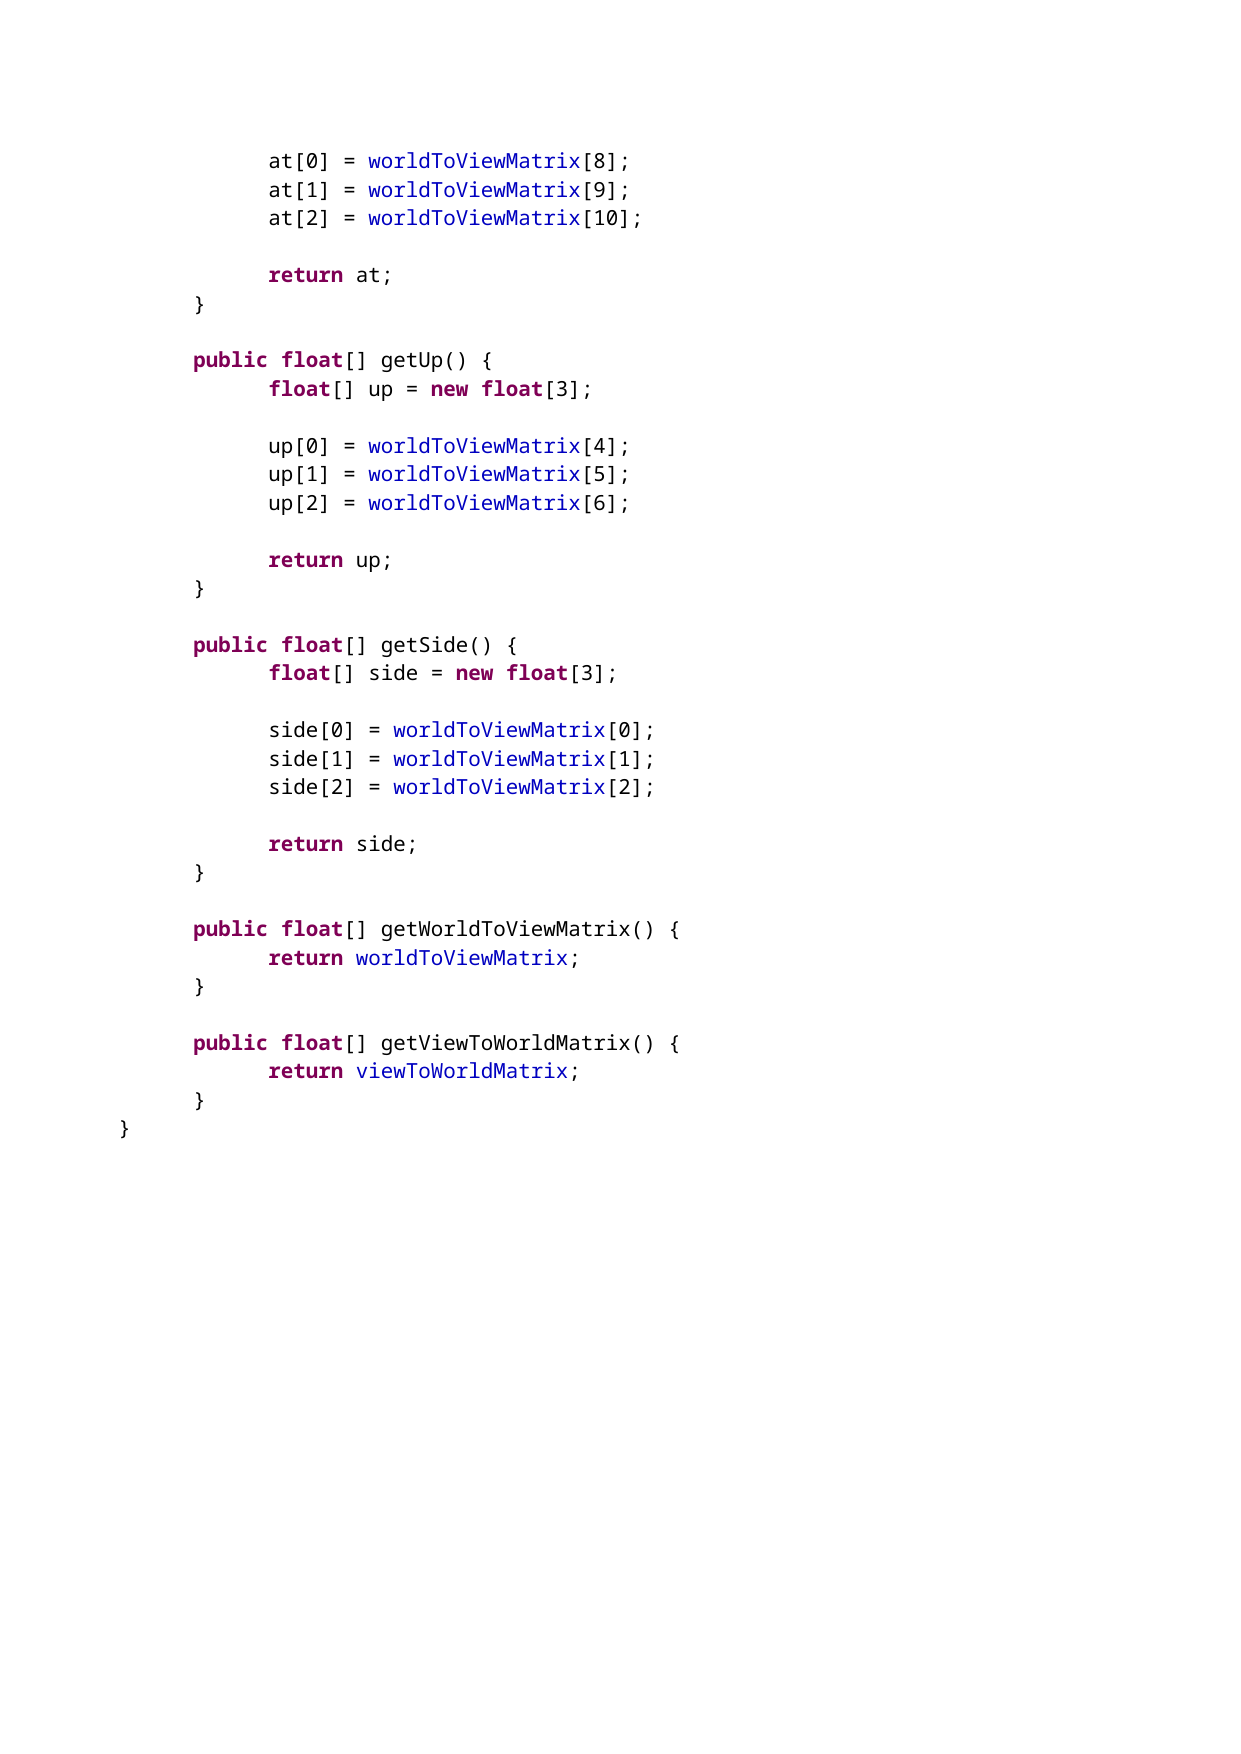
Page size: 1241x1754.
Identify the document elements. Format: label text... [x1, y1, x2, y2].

text public float[] getWorldToViewMatrix() { [118, 914, 1122, 943]
text public float[] getViewToWorldMatrix() { [118, 1028, 1122, 1057]
text } [118, 1113, 1122, 1142]
text public float[] getSide() { [118, 630, 1122, 658]
text up[0] = worldToViewMatrix[4]; [118, 431, 1122, 459]
text side[1] = worldToViewMatrix[1]; [118, 744, 1122, 772]
text return viewToWorldMatrix; [118, 1057, 1122, 1085]
text side[0] = worldToViewMatrix[0]; [118, 715, 1122, 744]
text at[2] = worldToViewMatrix[10]; [118, 203, 1122, 232]
text } [118, 1085, 1122, 1113]
text float[] up = new float[3]; [118, 374, 1122, 402]
text } [118, 289, 1122, 317]
text float[] side = new float[3]; [118, 658, 1122, 687]
text side[2] = worldToViewMatrix[2]; [118, 772, 1122, 801]
text } [118, 857, 1122, 886]
text up[1] = worldToViewMatrix[5]; [118, 459, 1122, 488]
text at[0] = worldToViewMatrix[8]; [118, 147, 1122, 175]
text return worldToViewMatrix; [118, 943, 1122, 971]
text } [118, 971, 1122, 1000]
text public float[] getUp() { [118, 346, 1122, 374]
text return at; [118, 260, 1122, 289]
text at[1] = worldToViewMatrix[9]; [118, 175, 1122, 203]
text return side; [118, 829, 1122, 857]
text return up; [118, 545, 1122, 573]
text up[2] = worldToViewMatrix[6]; [118, 488, 1122, 516]
text } [118, 573, 1122, 602]
